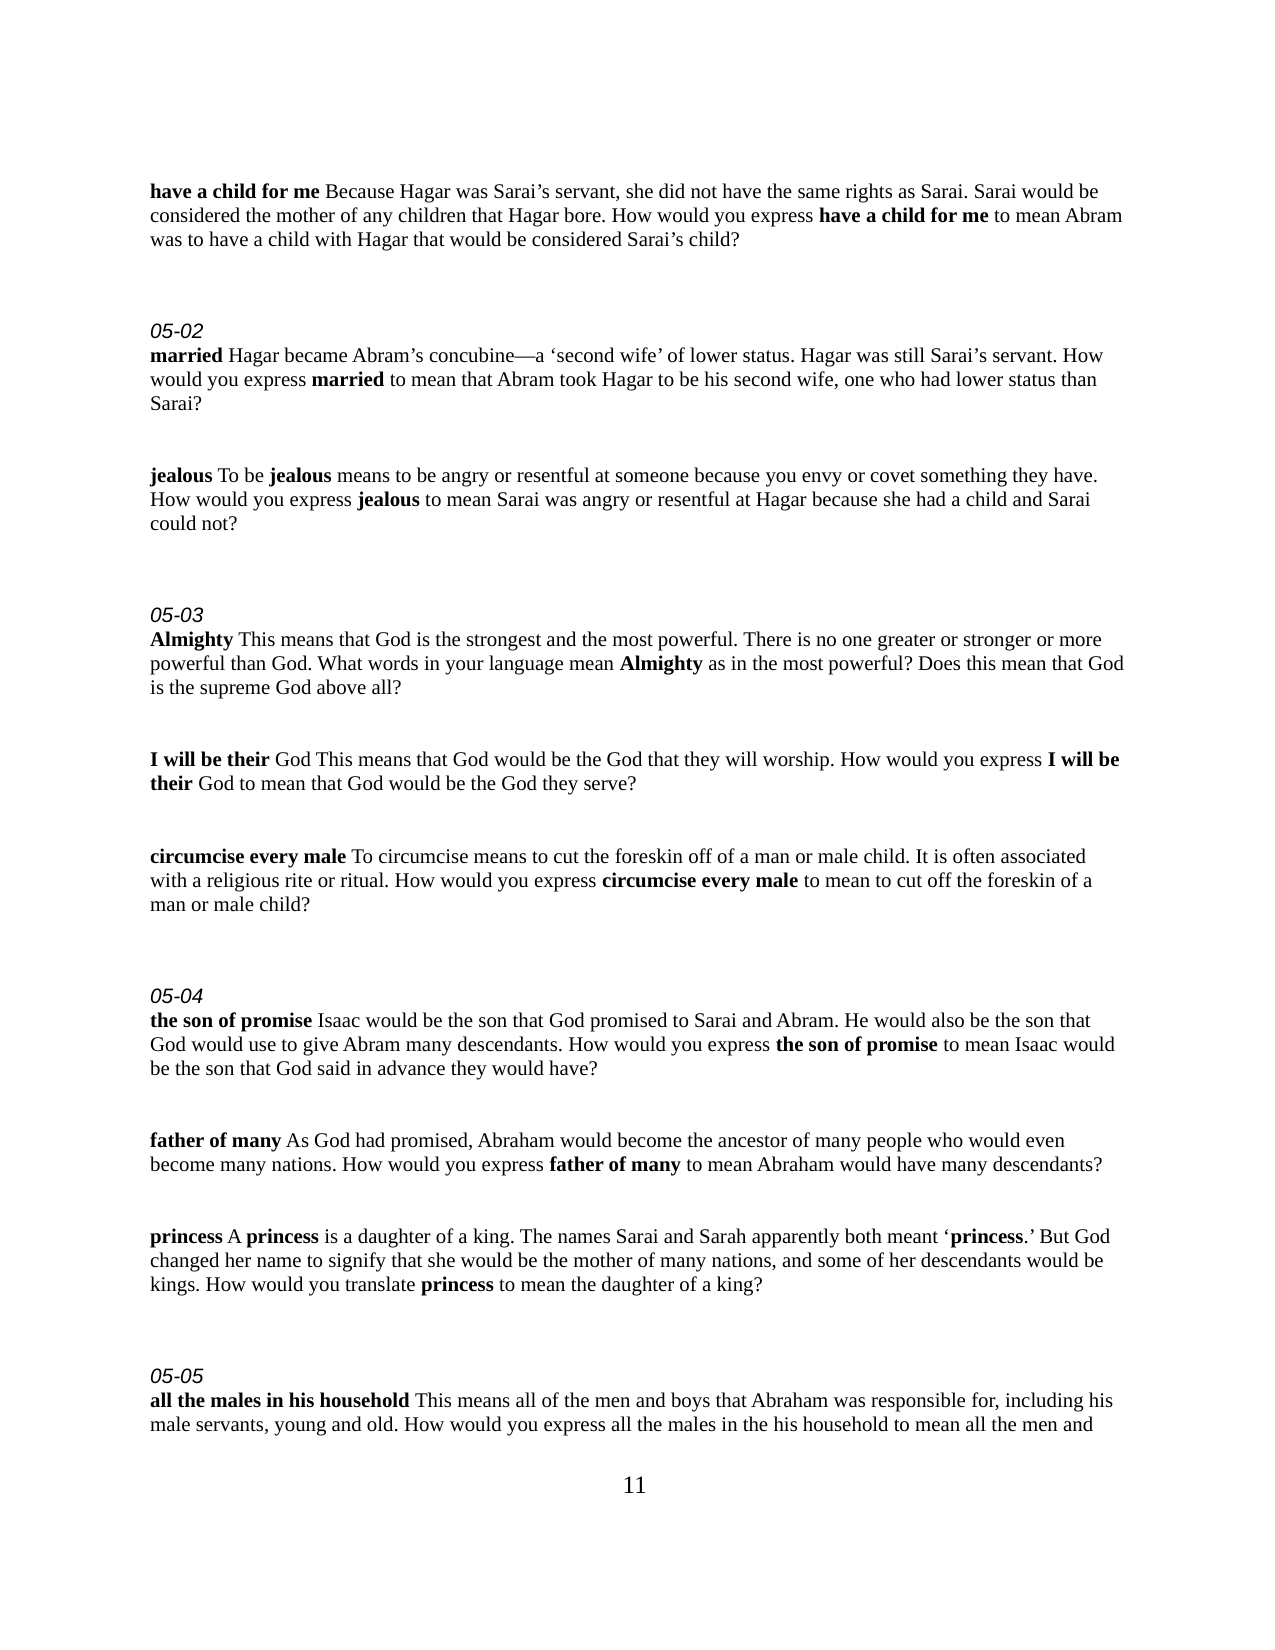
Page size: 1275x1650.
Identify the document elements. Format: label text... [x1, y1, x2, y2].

text father of many As God had promised, Abraham would become the ancestor of many people who would even become many nations. How would you express father of many to mean Abraham would have many descendants? [150, 1128, 1125, 1176]
text married Hagar became Abram’s concubine—a ‘second wife’ of lower status. Hagar was still Sarai’s servant. How would you express married to mean that Abram took Hagar to be his second wife, one who had lower status than Sarai? [150, 343, 1125, 415]
subtitle 05-04 [150, 983, 1125, 1007]
text have a child for me Because Hagar was Sarai’s servant, she did not have the same rights as Sarai. Sarai would be considered the mother of any children that Hagar bore. How would you express have a child for me to mean Abram was to have a child with Hagar that would be considered Sarai’s child? [150, 179, 1125, 251]
text the son of promise Isaac would be the son that God promised to Sarai and Abram. He would also be the son that God would use to give Abram many descendants. How would you express the son of promise to mean Isaac would be the son that God said in advance they would have? [150, 1007, 1125, 1080]
text all the males in his household This means all of the men and boys that Abraham was responsible for, including his male servants, young and old. How would you express all the males in the his household to mean all the men and [150, 1388, 1125, 1436]
subtitle 05-02 [150, 319, 1125, 343]
text Almighty This means that God is the strongest and the most powerful. There is no one greater or stronger or more powerful than God. What words in your language mean Almighty as in the most powerful? Does this mean that God is the supreme God above all? [150, 627, 1125, 699]
text princess A princess is a daughter of a king. The names Sarai and Sarah apparently both meant ‘princess.’ But God changed her name to signify that she would be the mother of many nations, and some of her descendants would be kings. How would you translate princess to mean the daughter of a king? [150, 1224, 1125, 1296]
text jealous To be jealous means to be angry or resentful at someone because you envy or covet something they have. How would you express jealous to mean Sarai was angry or resentful at Hagar because she had a child and Sarai could not? [150, 463, 1125, 535]
text circumcise every male To circumcise means to cut the foreskin off of a man or male child. It is often associated with a religious rite or ritual. How would you express circumcise every male to mean to cut off the foreskin of a man or male child? [150, 844, 1125, 916]
subtitle 05-03 [150, 603, 1125, 627]
text I will be their God This means that God would be the God that they will worship. How would you express I will be their God to mean that God would be the God they serve? [150, 747, 1125, 795]
subtitle 05-05 [150, 1364, 1125, 1388]
